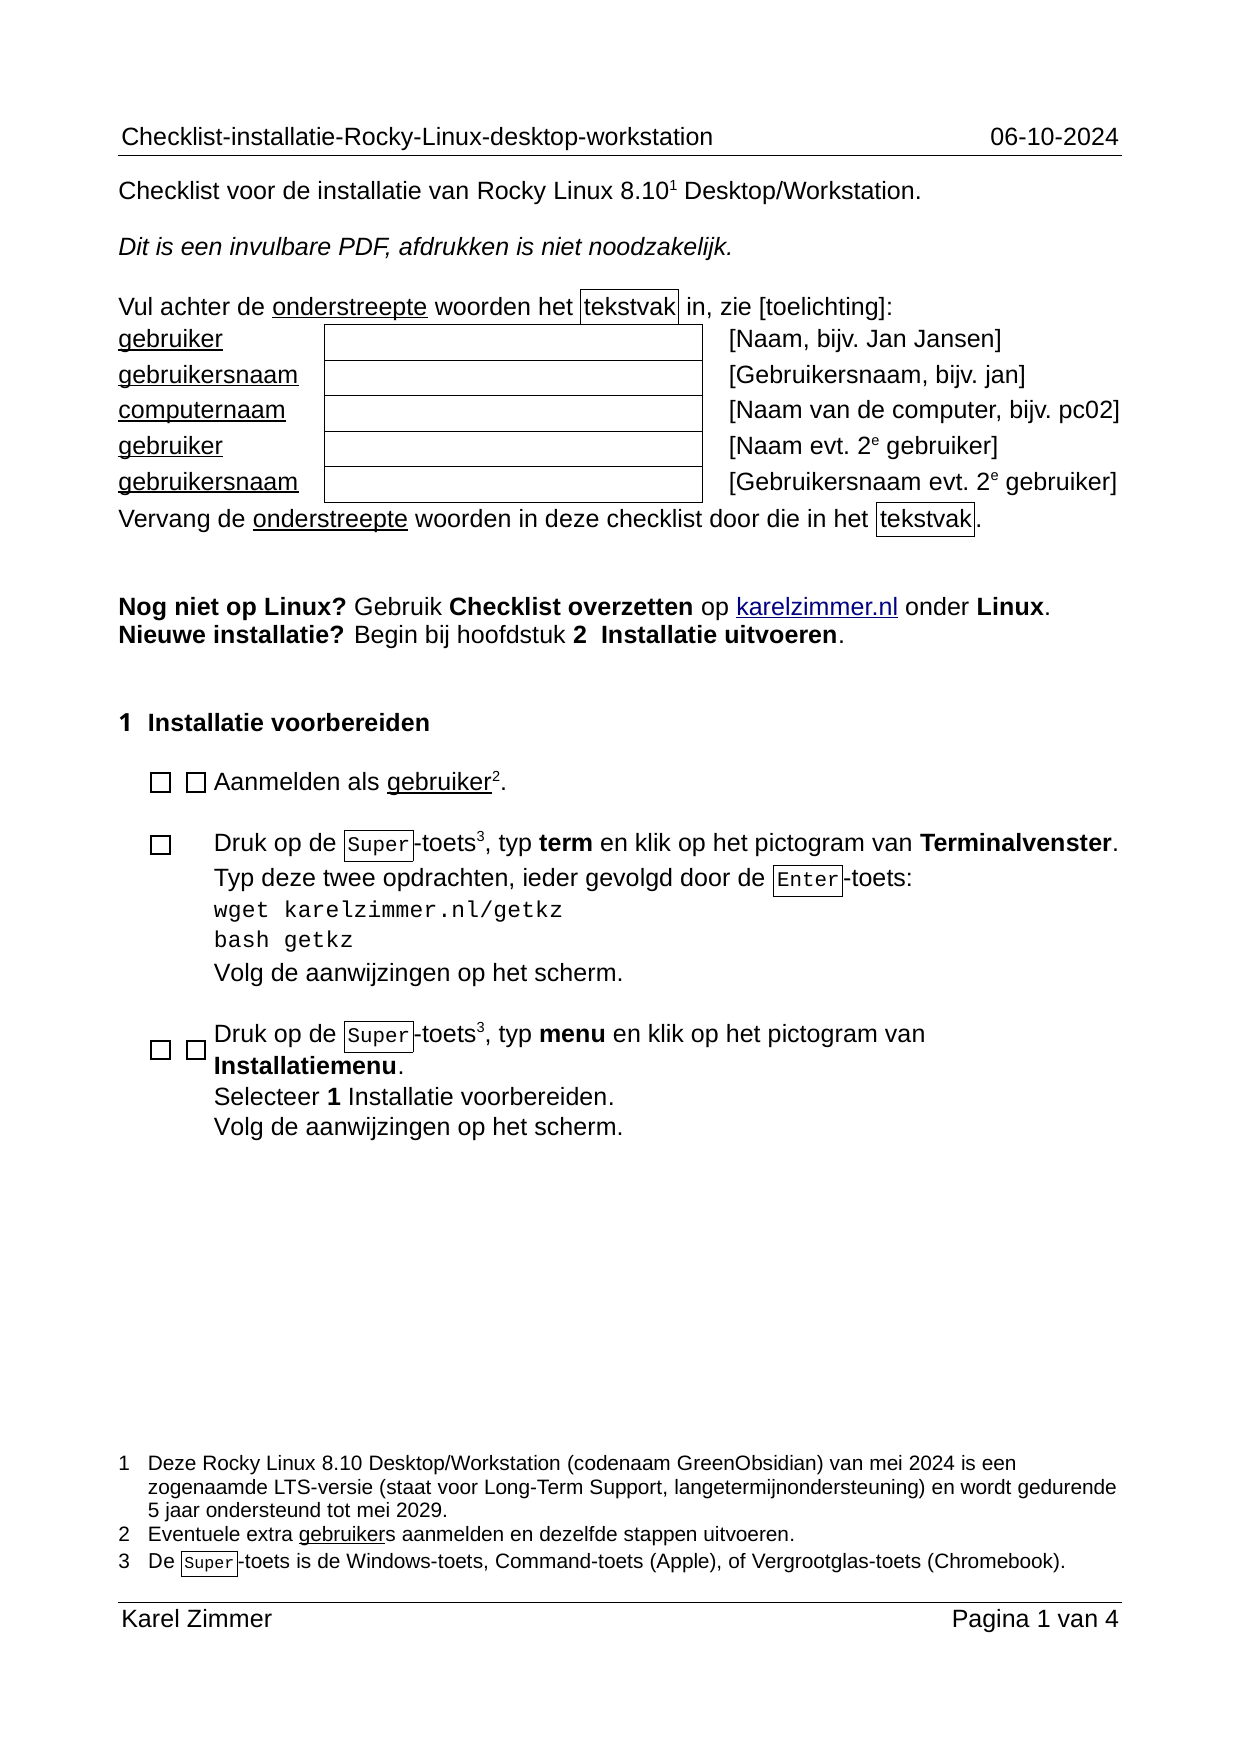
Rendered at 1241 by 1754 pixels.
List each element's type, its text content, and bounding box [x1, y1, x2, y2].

table_header [142, 767, 177, 797]
text COMPUTERNAAM [118, 395, 324, 431]
table_cell [177, 828, 213, 862]
table_cell Volg de aanwijzingen op het scherm. [213, 958, 1122, 988]
text . [975, 502, 1122, 537]
text gebruikersnaam [118, 360, 324, 395]
table_cell [142, 897, 177, 928]
table_cell [213, 798, 1122, 828]
text [Naam, bijv. Jan Jansen] [703, 324, 1122, 360]
text in, zie [toelichting]: [679, 289, 1122, 324]
text GEBRUIKER [118, 431, 324, 466]
table_cell Volg de aanwijzingen op het scherm. [213, 1112, 1122, 1142]
text [Naam van de computer, bijv. pc02] [703, 395, 1122, 431]
text GEBRUIKERSNaaM [118, 466, 324, 502]
table_cell [118, 988, 142, 1018]
table_cell [118, 863, 142, 897]
table_cell [142, 928, 177, 958]
text [Naam evt. 2e gebruiker] [703, 431, 1122, 466]
table_cell Selecteer 1 Installatie voorbereiden. [213, 1081, 1122, 1112]
table_cell [118, 798, 142, 828]
text Nieuwe installatie? Begin bij hoofdstuk 2 Installatie uitvoeren. [118, 621, 1122, 649]
text Vervang de ONDERSTREEPTE woorden in deze checklist door die in het [118, 502, 876, 537]
table_cell [118, 1081, 142, 1112]
list Installatie voorbereiden [118, 705, 1122, 739]
table_cell [118, 928, 142, 958]
table_cell [142, 798, 177, 828]
table_cell [118, 1019, 142, 1081]
table_header [177, 767, 213, 797]
table_cell [142, 1081, 177, 1112]
table_cell [177, 863, 213, 897]
table_cell Typ deze twee opdrachten, ieder gevolgd door de Enter-toets: [213, 863, 1122, 897]
table_cell [177, 988, 213, 1018]
text Deze Rocky Linux 8.10 Desktop/Workstation (codenaam GreenObsidian) van mei 2024 is een zogenaamde LTS-versie (staat voor Long-Term Support, langetermijnondersteuning) en wordt gedurende 5 jaar ondersteund tot mei 2029. [118, 1452, 1122, 1522]
text Dit is een invulbare PDF, afdrukken is niet noodzakelijk. [118, 233, 1122, 261]
table_cell [118, 897, 142, 928]
table_cell [177, 1112, 213, 1142]
text Nog niet op Linux? Gebruik Checklist overzetten op karelzimmer.nl onder Linux. [118, 593, 1122, 621]
table_cell [142, 958, 177, 988]
table_cell [177, 1019, 213, 1081]
table_cell [142, 1112, 177, 1142]
text tekstvak [877, 503, 974, 536]
table_cell wget karelzimmer.nl/getkz [213, 897, 1122, 928]
table_cell [177, 958, 213, 988]
table_cell [142, 1019, 177, 1081]
table_cell [118, 828, 142, 862]
table_cell bash getkz [213, 928, 1122, 958]
text [Gebruikersnaam, bijv. jan] [703, 360, 1122, 395]
table_header Aanmelden als gebruiker. [213, 767, 1122, 797]
table_cell [213, 988, 1122, 1018]
table_cell [177, 897, 213, 928]
table_cell [142, 828, 177, 862]
table_cell [142, 863, 177, 897]
table_cell [118, 958, 142, 988]
table_header [118, 767, 142, 797]
table_cell [177, 798, 213, 828]
text Vul achter de ONDERSTREEPTE woorden het [118, 289, 580, 324]
table_cell [177, 1081, 213, 1112]
table_cell [177, 928, 213, 958]
table_cell Druk op de Super-toets3, typ menu en klik op het pictogram van Installatiemenu. [213, 1019, 1122, 1081]
table_cell Druk op de Super-toets, typ term en klik op het pictogram van Terminalvenster. [213, 828, 1122, 862]
table_cell [142, 988, 177, 1018]
text [Gebruikersnaam evt. 2e gebruiker] [703, 466, 1122, 502]
text tekstvak [581, 290, 678, 324]
text Checklist voor de installatie van Rocky Linux 8.10 Desktop/Workstation. [118, 177, 1122, 205]
text GEBRUIKER [118, 324, 324, 360]
table_cell [118, 1112, 142, 1142]
